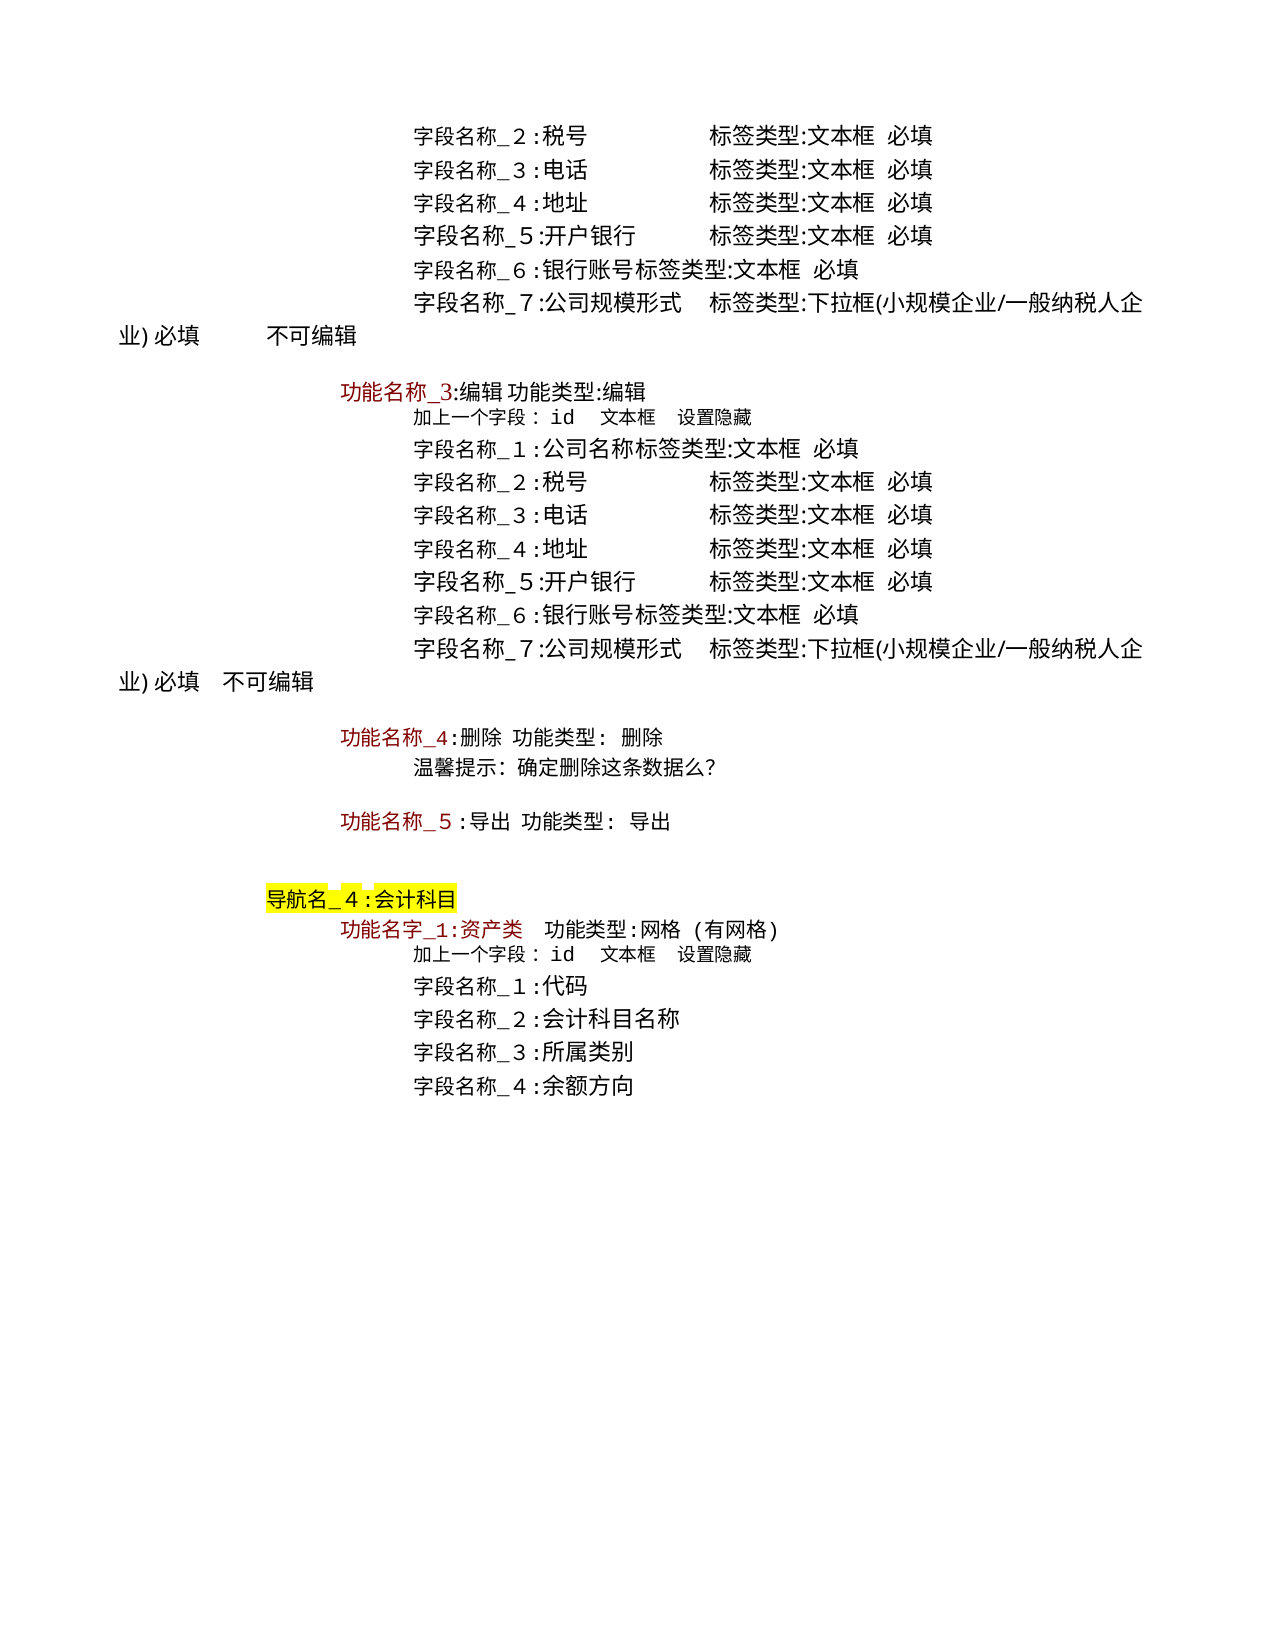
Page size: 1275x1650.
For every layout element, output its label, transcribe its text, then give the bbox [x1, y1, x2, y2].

text 功能名称_3:编辑 功能类型:编辑 [118, 375, 1157, 407]
text 字段名称_４:地址 标签类型:文本框 必填 [118, 531, 1157, 564]
text 字段名称_４:地址 标签类型:文本框 必填 [118, 185, 1157, 218]
text 字段名称_７:公司规模形式 标签类型:下拉框(小规模企业/一般纳税人企业) 必填 不可编辑 [118, 285, 1157, 351]
text 字段名称_３:电话 标签类型:文本框 必填 [118, 497, 1157, 531]
text 加上一个字段 ：id 文本框 设置隐藏 [118, 944, 1157, 968]
text 温馨提示：确定删除这条数据么？ [118, 751, 1157, 782]
text 字段名称_１:公司名称 标签类型:文本框 必填 [118, 431, 1157, 464]
text 字段名称_１:代码 [118, 968, 1157, 1001]
text 功能名称_4:删除 功能类型: 删除 [118, 721, 1157, 751]
text 功能名字_1:资产类 功能类型:网格 (有网格) [118, 913, 1157, 944]
text 导航名_４:会计科目 [118, 883, 1157, 913]
text 字段名称_２:税号 标签类型:文本框 必填 [118, 464, 1157, 497]
text 字段名称_５:开户银行 标签类型:文本框 必填 [118, 218, 1157, 251]
text 字段名称_４:余额方向 [118, 1067, 1157, 1101]
text 字段名称_２:会计科目名称 [118, 1001, 1157, 1034]
text 字段名称_５:开户银行 标签类型:文本框 必填 [118, 564, 1157, 597]
text 字段名称_３:电话 标签类型:文本框 必填 [118, 151, 1157, 185]
text 字段名称_７:公司规模形式 标签类型:下拉框(小规模企业/一般纳税人企业) 必填 不可编辑 [118, 631, 1157, 697]
text 字段名称_３:所属类别 [118, 1034, 1157, 1067]
text 字段名称_２:税号 标签类型:文本框 必填 [118, 118, 1157, 151]
text 字段名称_６:银行账号 标签类型:文本框 必填 [118, 597, 1157, 631]
text 加上一个字段 ：id 文本框 设置隐藏 [118, 407, 1157, 431]
text 字段名称_６:银行账号 标签类型:文本框 必填 [118, 251, 1157, 285]
text 功能名称_５:导出 功能类型: 导出 [118, 805, 1157, 836]
